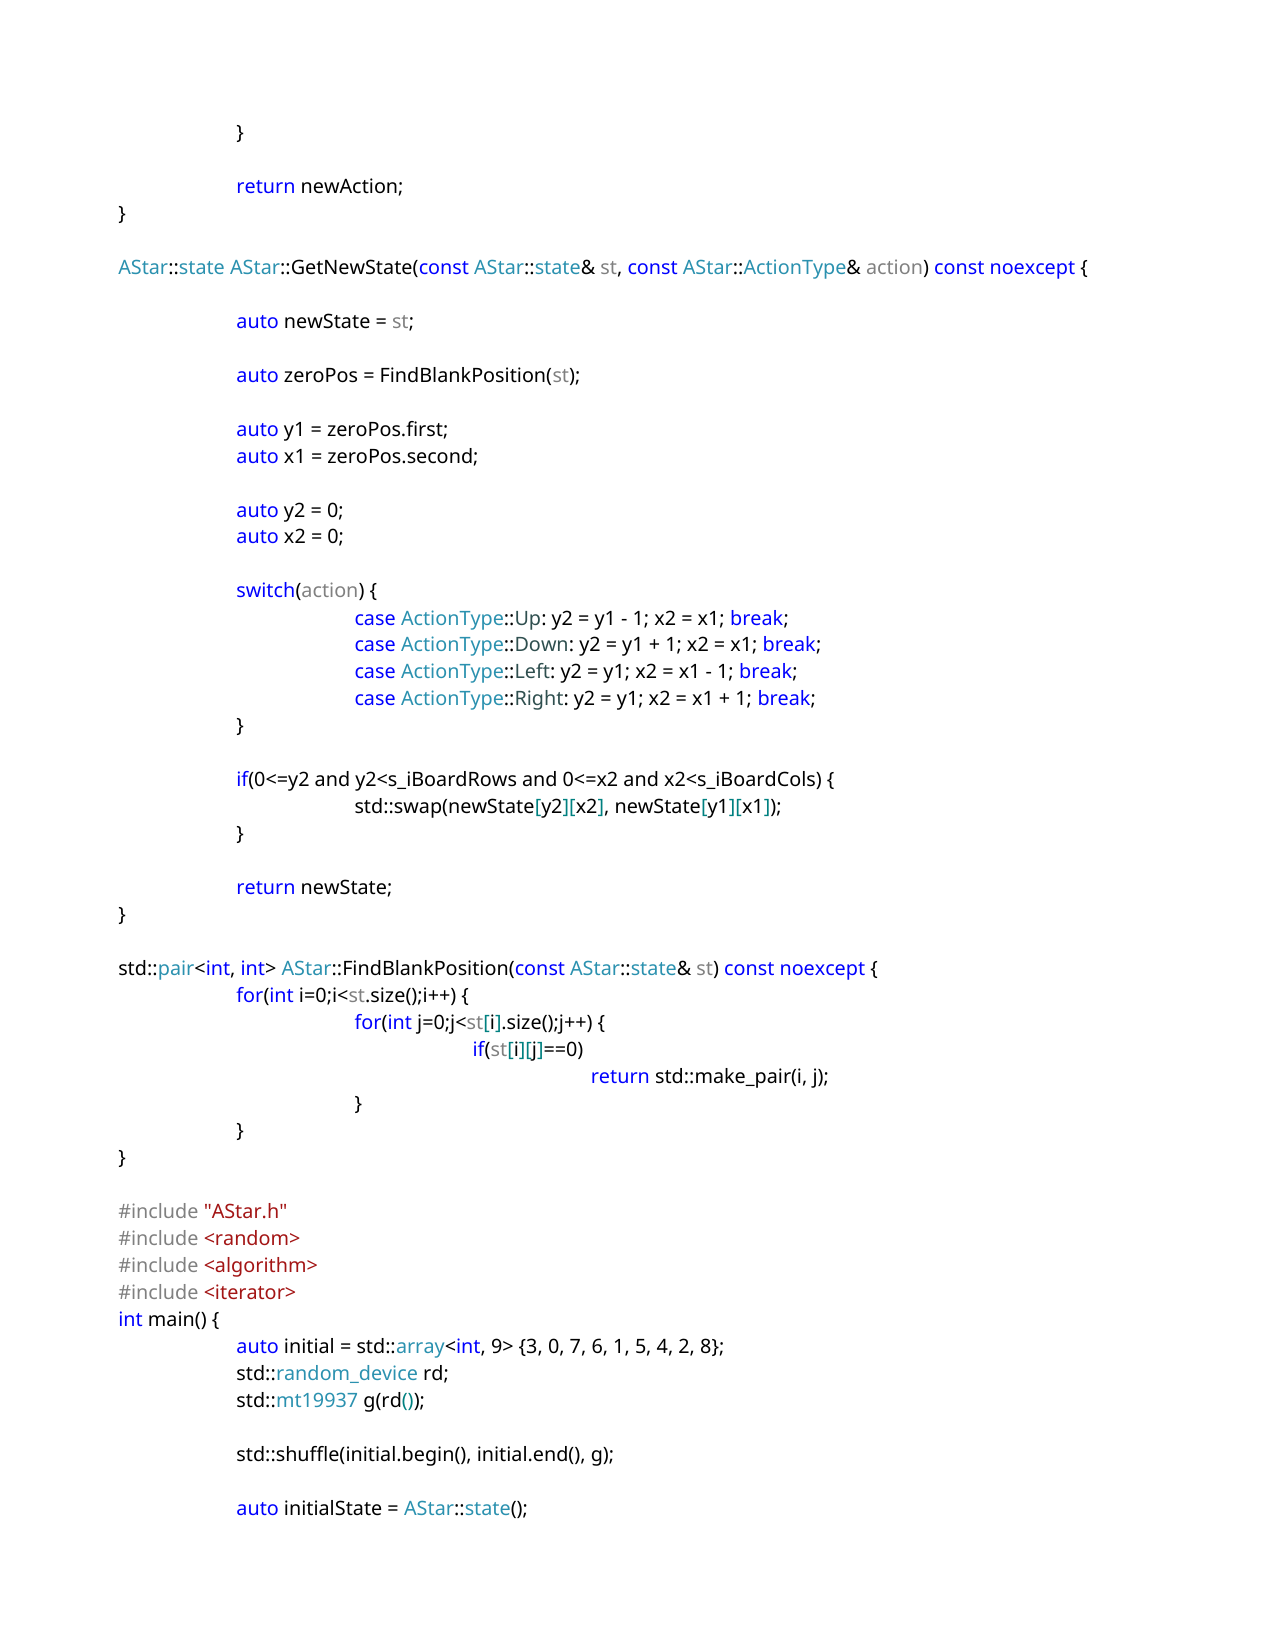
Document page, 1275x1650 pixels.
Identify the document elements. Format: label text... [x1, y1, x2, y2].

text auto zeroPos = FindBlankPosition(st); [118, 361, 1157, 388]
text switch(action) { [118, 577, 1157, 604]
text } [118, 199, 1157, 226]
text for(int i=0;i<st.size();i++) { [118, 981, 1157, 1008]
text #include <algorithm> [118, 1251, 1157, 1278]
text auto y1 = zeroPos.first; [118, 415, 1157, 442]
text for(int j=0;j<st[i].size();j++) { [118, 1008, 1157, 1035]
text auto initial = std::array<int, 9> {3, 0, 7, 6, 1, 5, 4, 2, 8}; [118, 1332, 1157, 1359]
text } [118, 819, 1157, 847]
text if(0<=y2 and y2<s_iBoardRows and 0<=x2 and x2<s_iBoardCols) { [118, 766, 1157, 793]
text auto y2 = 0; [118, 496, 1157, 523]
text int main() { [118, 1305, 1157, 1332]
text } [118, 1089, 1157, 1116]
text std::mt19937 g(rd()); [118, 1386, 1157, 1413]
text std::shuffle(initial.begin(), initial.end(), g); [118, 1440, 1157, 1467]
text case ActionType::Left: y2 = y1; x2 = x1 - 1; break; [118, 658, 1157, 685]
text case ActionType::Up: y2 = y1 - 1; x2 = x1; break; [118, 604, 1157, 631]
text auto x2 = 0; [118, 523, 1157, 550]
text std::swap(newState[y2][x2], newState[y1][x1]); [118, 793, 1157, 819]
text auto initialState = AStar::state(); [118, 1494, 1157, 1521]
text return newState; [118, 873, 1157, 901]
text case ActionType::Right: y2 = y1; x2 = x1 + 1; break; [118, 685, 1157, 712]
text auto x1 = zeroPos.second; [118, 442, 1157, 469]
text std::random_device rd; [118, 1359, 1157, 1386]
text #include <iterator> [118, 1278, 1157, 1305]
text std::pair<int, int> AStar::FindBlankPosition(const AStar::state& st) const noexcept { [118, 954, 1157, 981]
text #include <random> [118, 1224, 1157, 1251]
text #include "AStar.h" [118, 1197, 1157, 1224]
text AStar::state AStar::GetNewState(const AStar::state& st, const AStar::ActionType& action) const noexcept { [118, 253, 1157, 280]
text return std::make_pair(i, j); [118, 1062, 1157, 1089]
text auto newState = st; [118, 307, 1157, 334]
text case ActionType::Down: y2 = y1 + 1; x2 = x1; break; [118, 631, 1157, 658]
text return newAction; [118, 172, 1157, 199]
text } [118, 1116, 1157, 1143]
text } [118, 118, 1157, 145]
text if(st[i][j]==0) [118, 1035, 1157, 1062]
text } [118, 1143, 1157, 1170]
text } [118, 712, 1157, 739]
text } [118, 901, 1157, 927]
